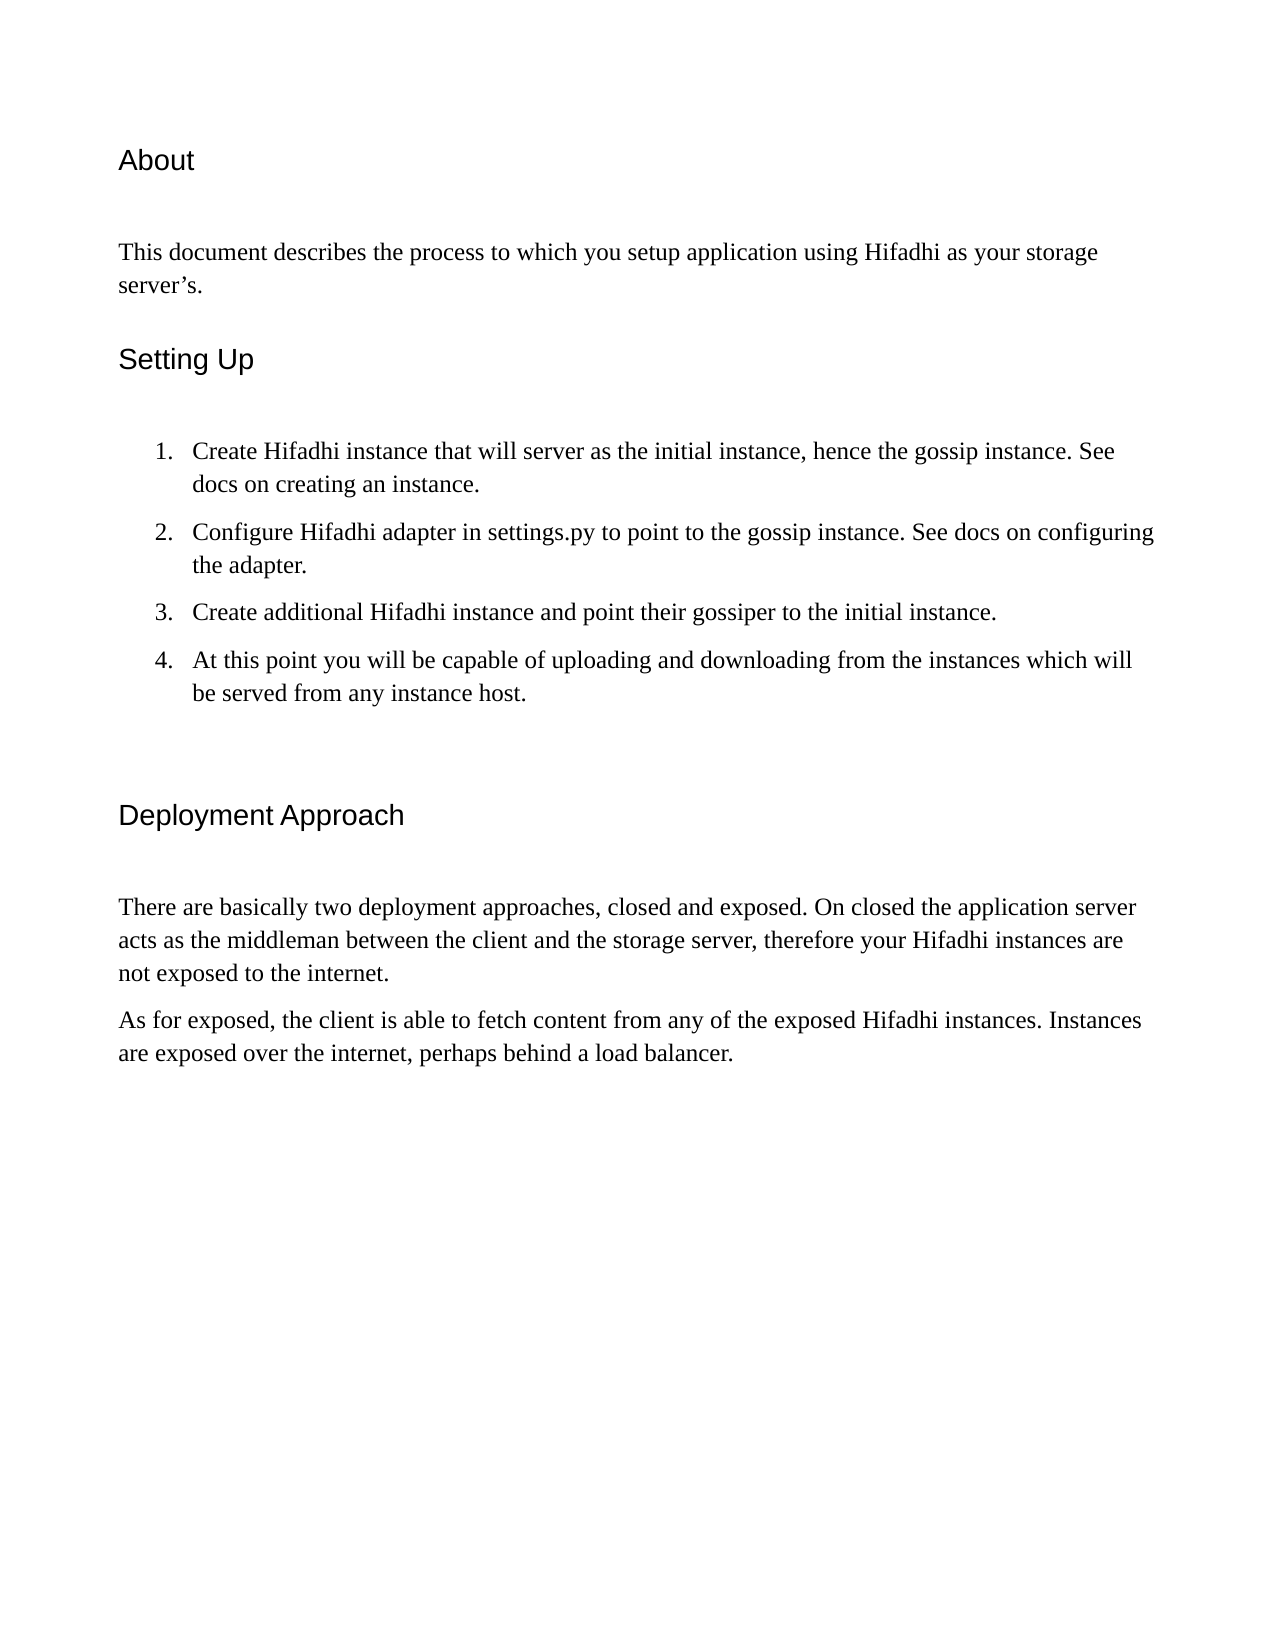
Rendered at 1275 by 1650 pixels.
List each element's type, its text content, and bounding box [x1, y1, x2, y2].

subtitle About [118, 143, 1157, 177]
text There are basically two deployment approaches, closed and exposed. On closed the application server acts as the middleman between the client and the storage server, therefore your Hifadhi instances are not exposed to the internet. [118, 892, 1157, 987]
subtitle Deployment Approach [118, 798, 1157, 832]
list At this point you will be capable of uploading and downloading from the instances which will be served from any instance host. [154, 645, 1157, 707]
list Configure Hifadhi adapter in settings.py to point to the gossip instance. See docs on configuring the adapter. [154, 517, 1157, 578]
text As for exposed, the client is able to fetch content from any of the exposed Hifadhi instances. Instances are exposed over the internet, perhaps behind a load balancer. [118, 1005, 1157, 1067]
subtitle Setting Up [118, 342, 1157, 376]
list Create additional Hifadhi instance and point their gossiper to the initial instance. [154, 597, 1157, 626]
list Create Hifadhi instance that will server as the initial instance, hence the gossip instance. See docs on creating an instance. [154, 436, 1157, 498]
text This document describes the process to which you setup application using Hifadhi as your storage server’s. [118, 237, 1157, 298]
